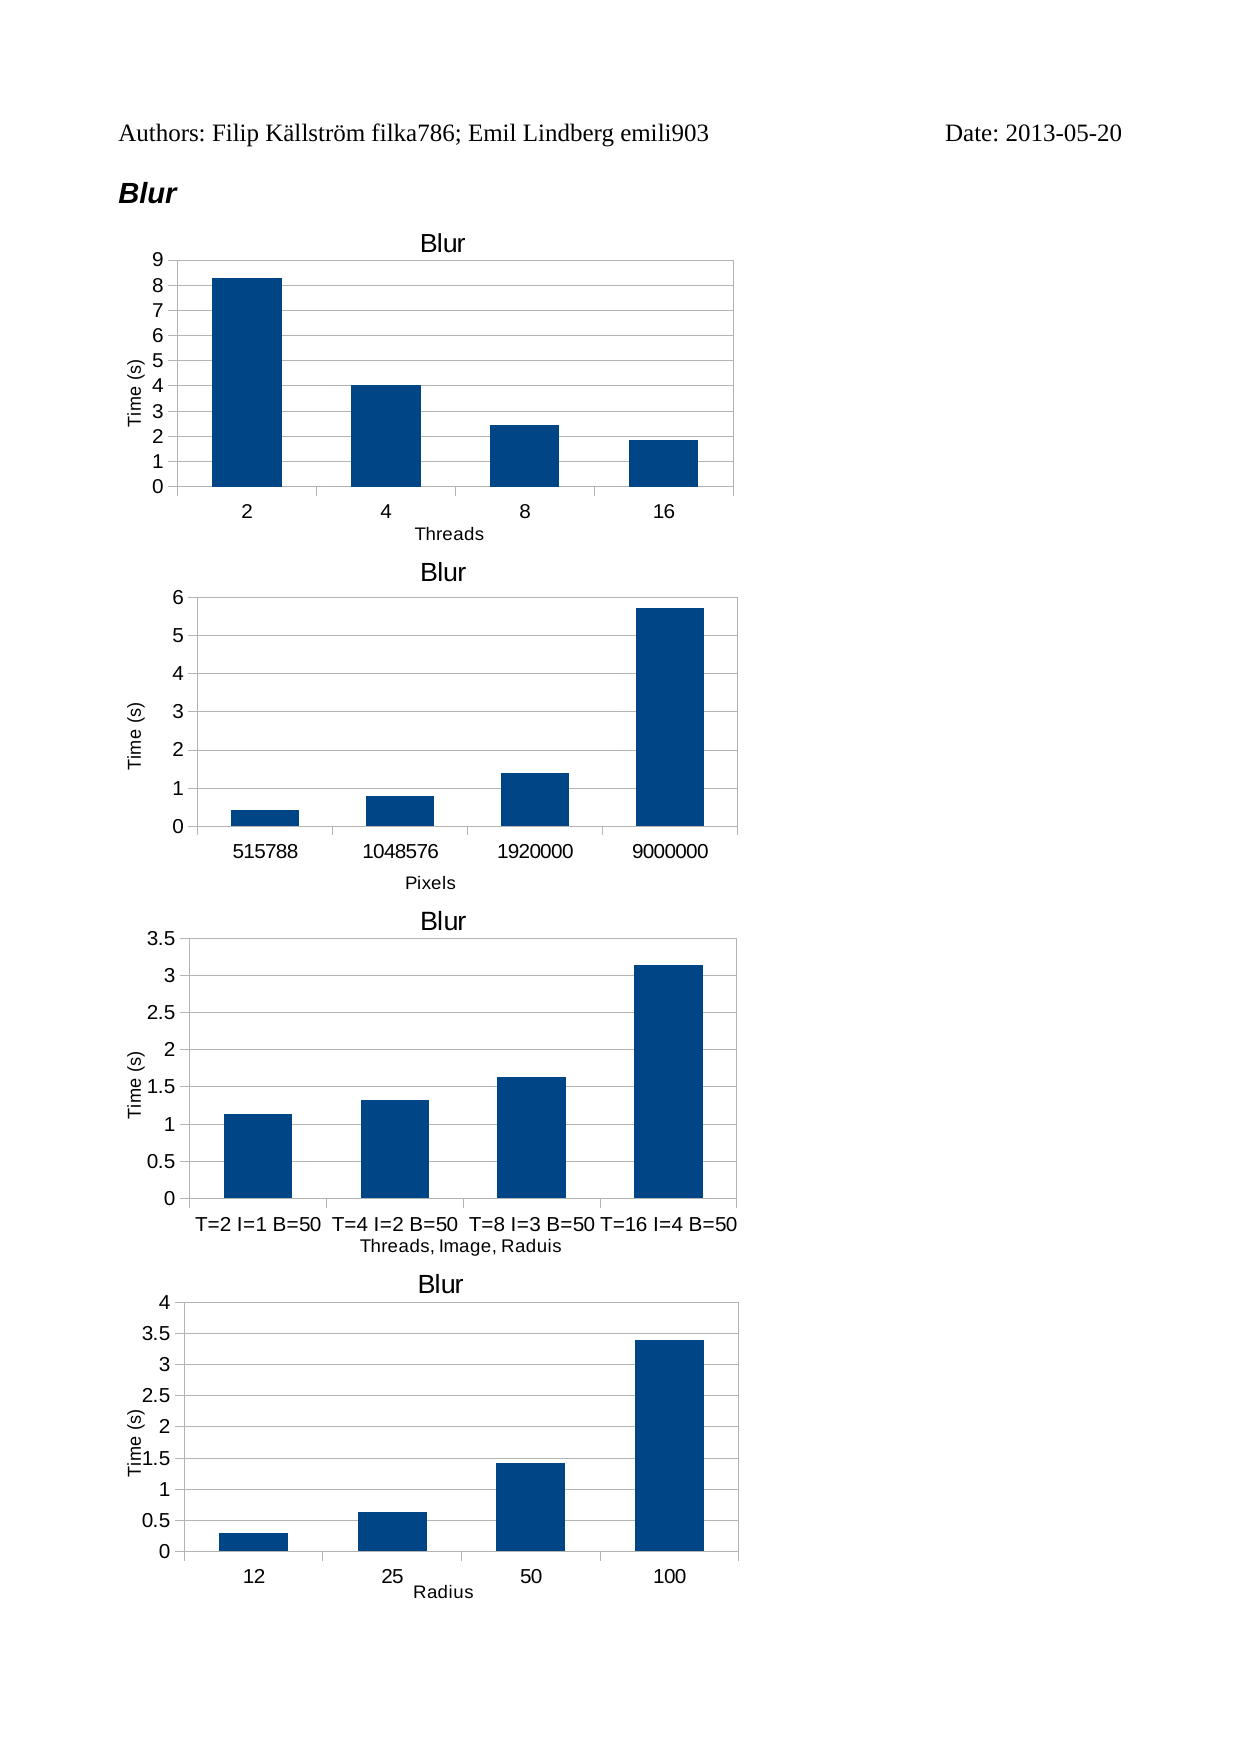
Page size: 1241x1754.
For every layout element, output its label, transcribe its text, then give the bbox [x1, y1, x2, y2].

subtitle Blur [118, 176, 1122, 210]
